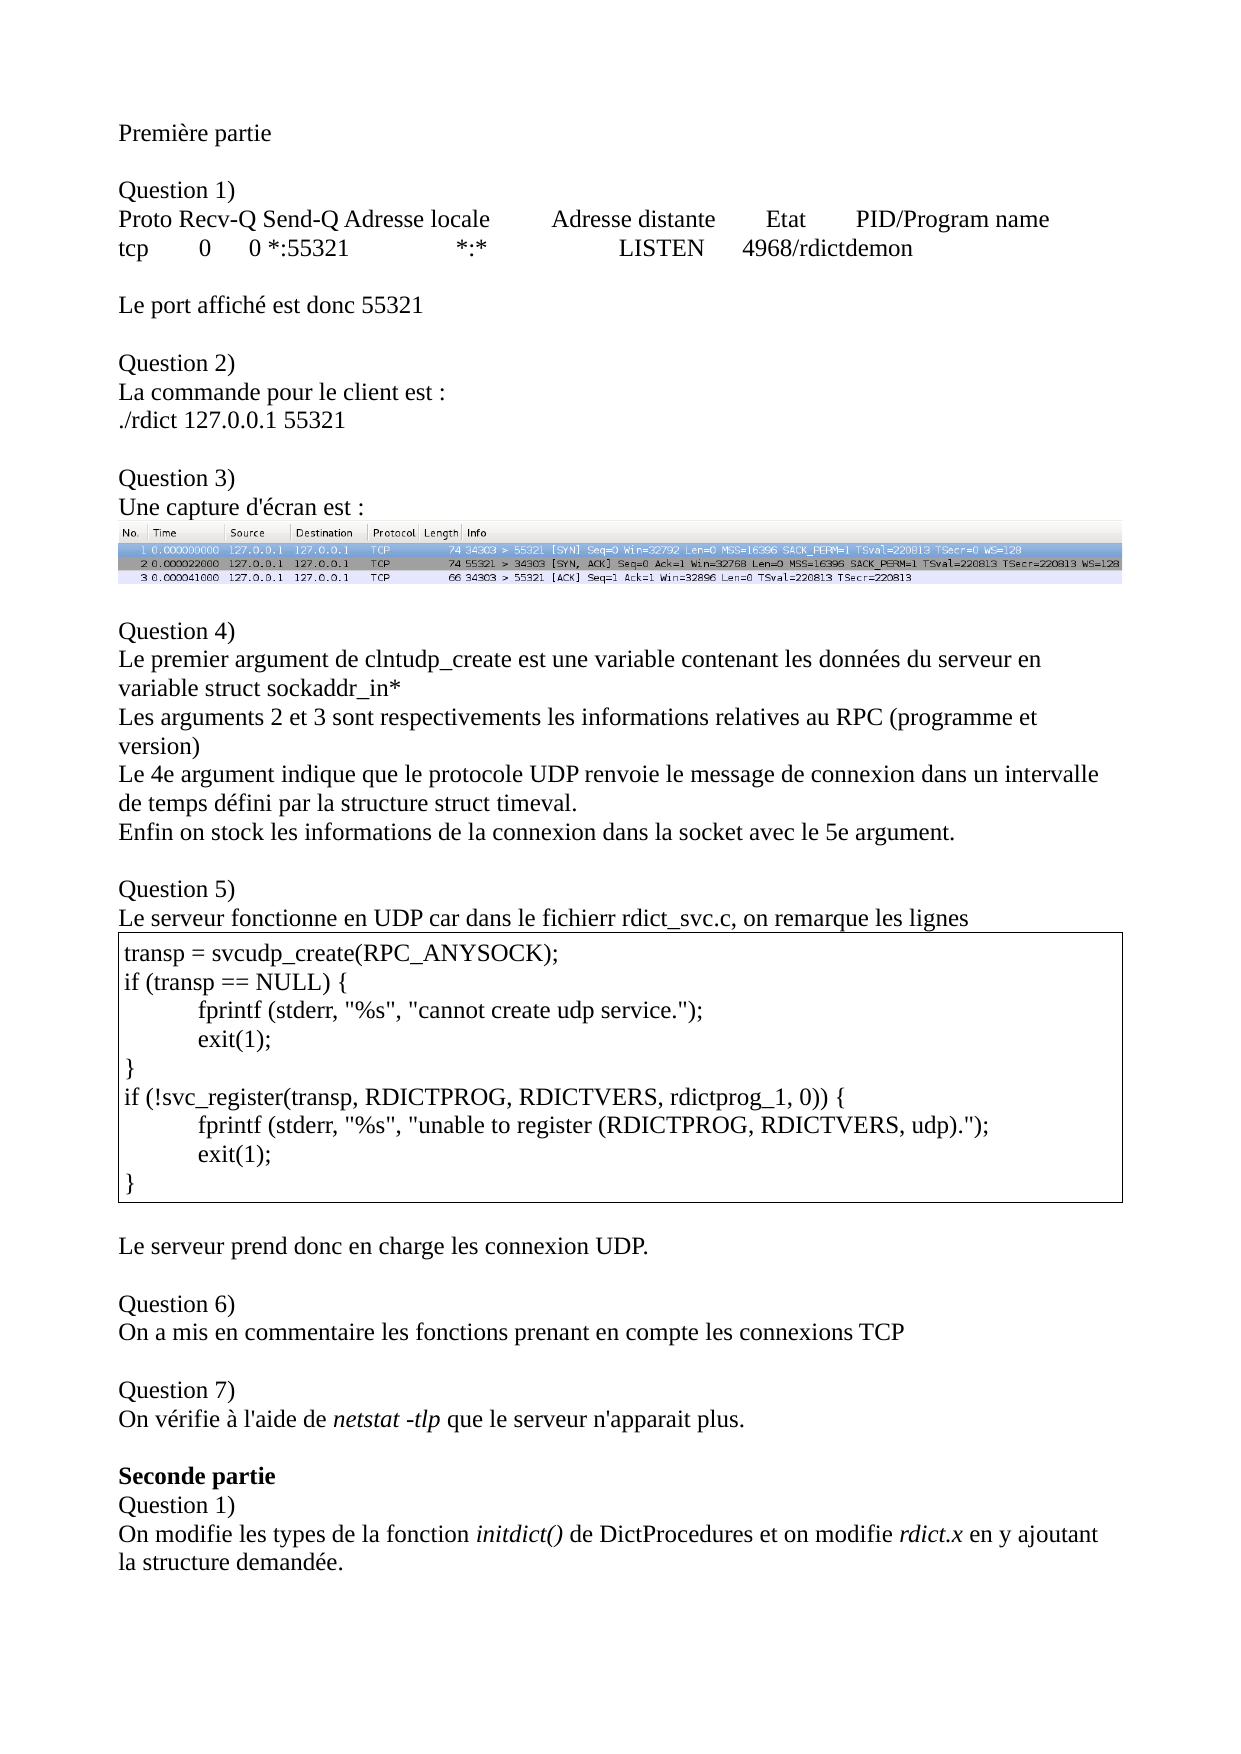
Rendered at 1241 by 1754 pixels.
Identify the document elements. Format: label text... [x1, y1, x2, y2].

text Une capture d'écran est : [118, 492, 1122, 520]
text On vérifie à l'aide de netstat -tlp que le serveur n'apparait plus. [118, 1404, 1122, 1432]
text Question 5) [118, 874, 1122, 903]
text Le 4e argument indique que le protocole UDP renvoie le message de connexion dans un intervalle de temps défini par la structure struct timeval. [118, 759, 1122, 817]
text Question 1) [118, 1490, 1122, 1519]
text tcp 0 0 *:55321 *:* LISTEN 4968/rdictdemon [118, 233, 1122, 262]
text Seconde partie [118, 1461, 1122, 1490]
text Question 1) [118, 176, 1122, 204]
text Enfin on stock les informations de la connexion dans la socket avec le 5e argument. [118, 817, 1122, 846]
text Question 3) [118, 463, 1122, 492]
text Question 2) [118, 348, 1122, 377]
text Proto Recv-Q Send-Q Adresse locale Adresse distante Etat PID/Program name [118, 204, 1122, 233]
text Le premier argument de clntudp_create est une variable contenant les données du serveur en variable struct sockaddr_in* [118, 644, 1122, 702]
text ./rdict 127.0.0.1 55321 [118, 406, 1122, 434]
text Question 4) [118, 616, 1122, 644]
text Le serveur prend donc en charge les connexion UDP. [118, 1231, 1122, 1260]
text On a mis en commentaire les fonctions prenant en compte les connexions TCP [118, 1317, 1122, 1346]
text On modifie les types de la fonction initdict() de DictProcedures et on modifie rdict.x en y ajoutant la structure demandée. [118, 1519, 1122, 1576]
text Le port affiché est donc 55321 [118, 291, 1122, 319]
text Les arguments 2 et 3 sont respectivements les informations relatives au RPC (programme et version) [118, 702, 1122, 759]
text Question 7) [118, 1375, 1122, 1404]
text Question 6) [118, 1289, 1122, 1317]
text Le serveur fonctionne en UDP car dans le fichierr rdict_svc.c, on remarque les lignes [118, 903, 1122, 932]
picture [118, 520, 1123, 587]
text La commande pour le client est : [118, 377, 1122, 406]
text Première partie [118, 118, 1122, 147]
table_header transp = svcudp_create(RPC_ANYSOCK); if (transp == NULL) { fprintf (stderr, "%s", "cannot create udp service."); exit(1); } if (!svc_register(transp, RDICTPROG, RDICTVERS, rdictprog_1, 0)) { fprintf (stderr, "%s", "unable to register (RDICTPROG, RDICTVERS, udp)."); exit(1); } [119, 933, 1122, 1202]
